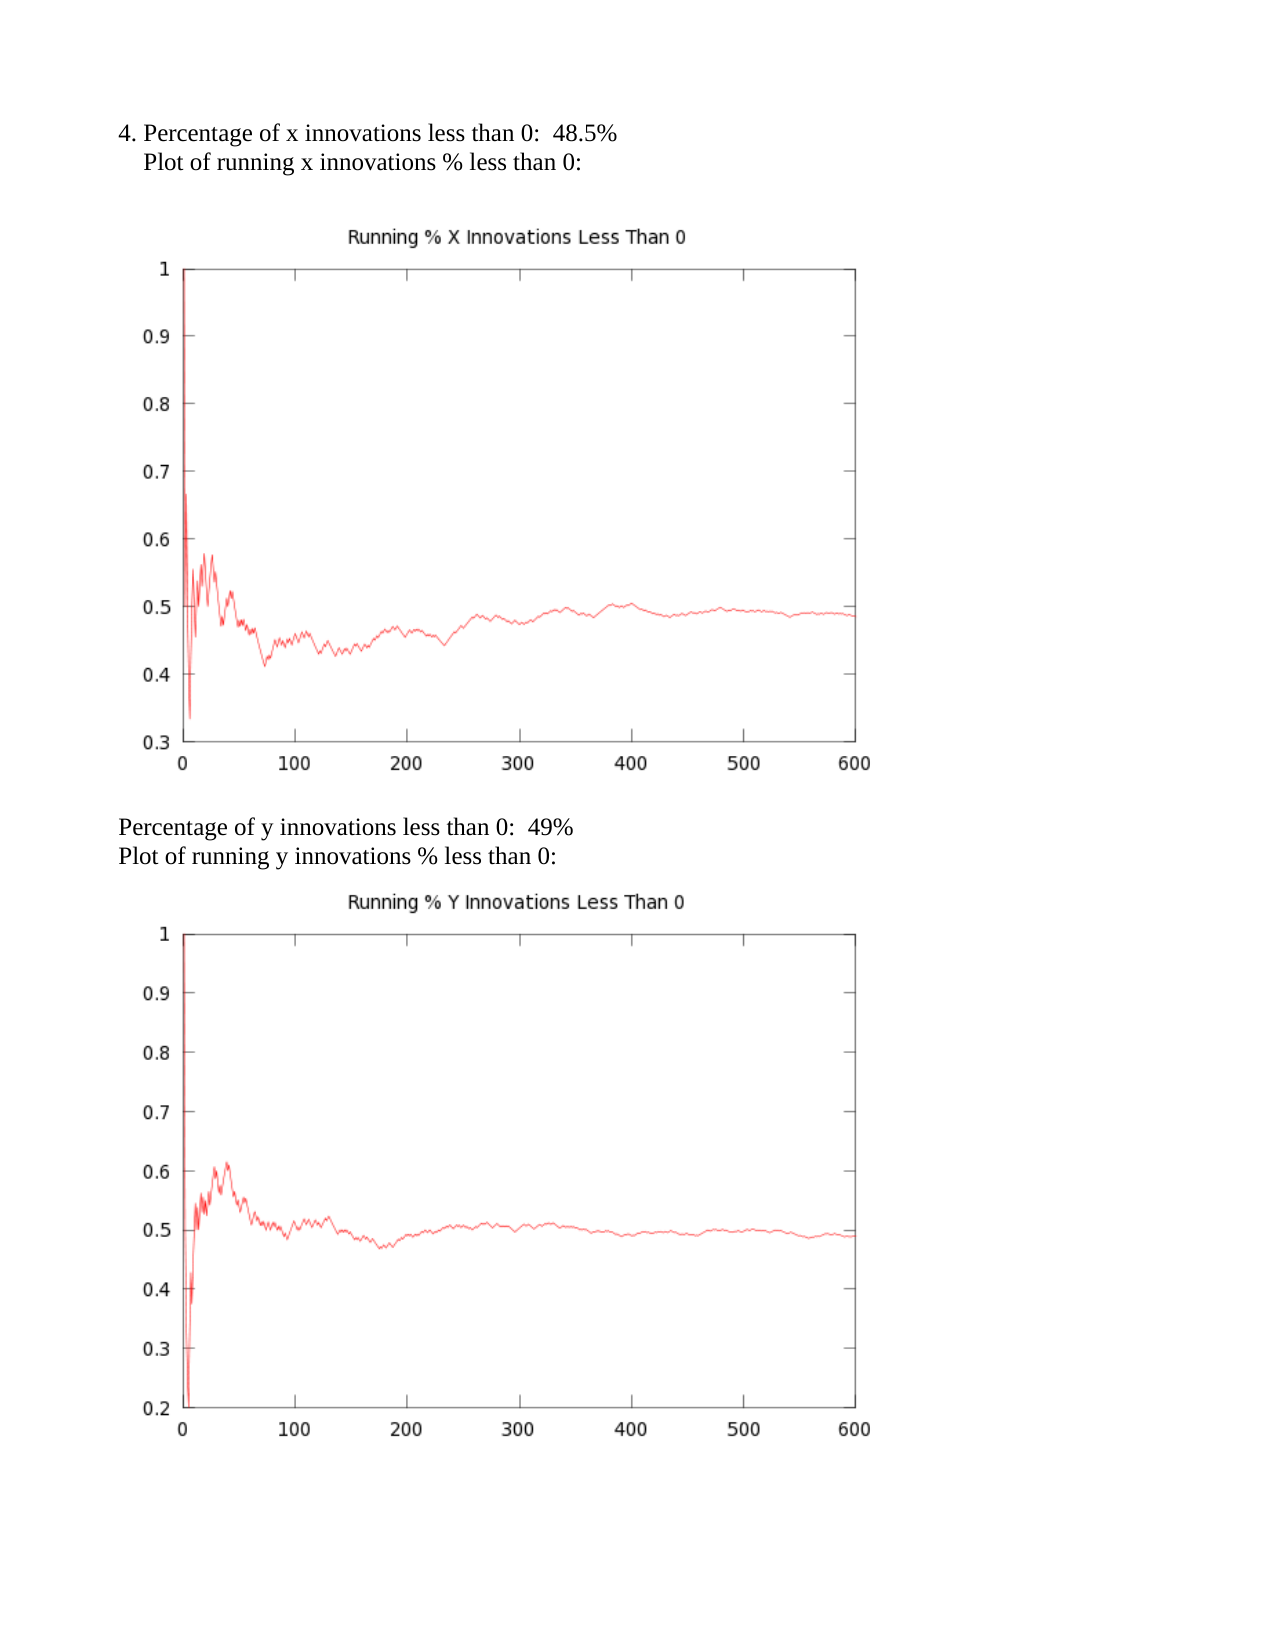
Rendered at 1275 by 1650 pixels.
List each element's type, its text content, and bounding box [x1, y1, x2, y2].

text 4. Percentage of x innovations less than 0: 48.5% [118, 118, 1157, 147]
picture [118, 870, 1157, 1450]
picture [118, 204, 1157, 784]
text Plot of running x innovations % less than 0: [118, 147, 1157, 176]
text Plot of running y innovations % less than 0: [118, 841, 1157, 870]
text Percentage of y innovations less than 0: 49% [118, 812, 1157, 841]
